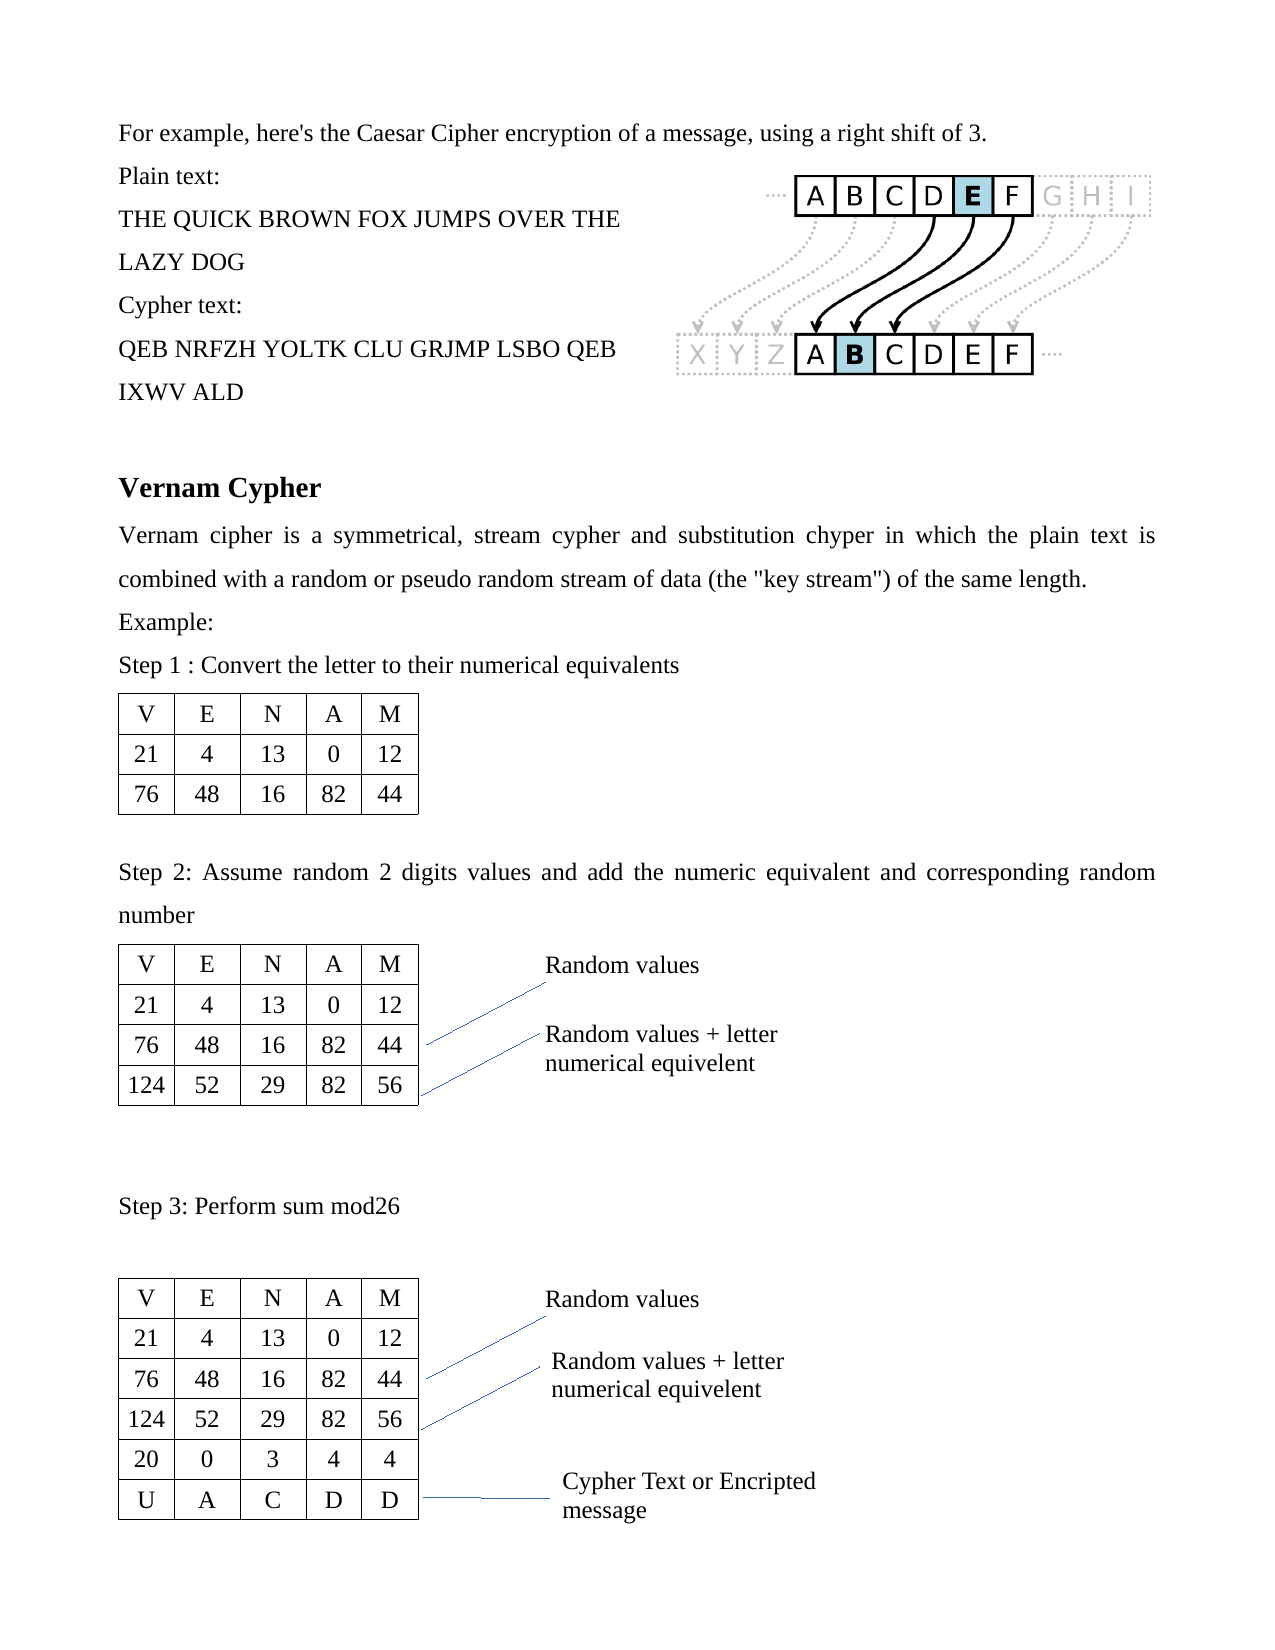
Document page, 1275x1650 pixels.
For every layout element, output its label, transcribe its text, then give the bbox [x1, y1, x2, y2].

table_cell 12 [362, 735, 418, 774]
table_cell 82 [307, 775, 361, 814]
table_cell 0 [307, 985, 361, 1024]
table_header V [119, 1279, 174, 1318]
table_cell 76 [119, 775, 174, 814]
text Step 2: Assume random 2 digits values and add the numeric equivalent and corresponding random number [118, 857, 1157, 929]
text Vernam cipher is a symmetrical, stream cypher and substitution chyper in which the plain text is combined with a random or pseudo random stream of data (the "key stream") of the same length. [118, 521, 1157, 592]
text For example, here's the Caesar Cipher encryption of a message, using a right shift of 3. [118, 118, 1157, 147]
text QEB NRFZH YOLTK CLU GRJMP LSBO QEB IXWV ALD [118, 334, 1157, 406]
table_cell 76 [119, 1025, 174, 1064]
table_cell 52 [175, 1399, 240, 1439]
table_cell 21 [119, 735, 174, 774]
table_cell U [119, 1480, 174, 1519]
table_cell D [307, 1480, 361, 1519]
text Cypher text: [118, 291, 676, 319]
table_cell 48 [175, 775, 240, 814]
table_header A [307, 1279, 361, 1318]
table_header E [175, 945, 240, 984]
text Example: [118, 607, 1157, 636]
table_cell 16 [241, 775, 306, 814]
table_cell 56 [362, 1066, 418, 1105]
table_cell C [241, 1480, 306, 1519]
table_cell 76 [119, 1359, 174, 1398]
table_header M [362, 1279, 418, 1318]
text THE QUICK BROWN FOX JUMPS OVER THE LAZY DOG [118, 204, 676, 276]
text Step 1 : Convert the letter to their numerical equivalents [118, 650, 1157, 679]
table_cell 4 [307, 1440, 361, 1479]
table_cell 0 [307, 735, 361, 774]
table_cell 0 [307, 1319, 361, 1358]
table_cell 4 [175, 985, 240, 1024]
table_header V [119, 694, 174, 733]
table_cell 124 [119, 1399, 174, 1439]
table_cell 16 [241, 1359, 306, 1398]
table_cell 48 [175, 1025, 240, 1064]
table_cell 82 [307, 1399, 361, 1439]
table_cell 124 [119, 1066, 174, 1105]
table_cell 20 [119, 1440, 174, 1479]
table_cell 12 [362, 1319, 418, 1358]
text Vernam Cypher [118, 470, 1157, 504]
table_header V [119, 945, 174, 984]
table_cell D [362, 1480, 418, 1519]
table_header M [362, 694, 418, 733]
table_header N [241, 1279, 306, 1318]
table_header E [175, 694, 240, 733]
table_cell 16 [241, 1025, 306, 1064]
table_header E [175, 1279, 240, 1318]
table_header N [241, 694, 306, 733]
table_cell 82 [307, 1025, 361, 1064]
picture [676, 175, 1152, 376]
text Step 3: Perform sum mod26 [118, 1191, 1157, 1220]
table_cell 82 [307, 1066, 361, 1105]
table_cell 48 [175, 1359, 240, 1398]
table_cell 44 [362, 1359, 418, 1398]
table_cell 3 [241, 1440, 306, 1479]
table_cell 44 [362, 775, 418, 814]
table_cell 44 [362, 1025, 418, 1064]
table_cell 21 [119, 985, 174, 1024]
table_cell 0 [175, 1440, 240, 1479]
table_header A [307, 945, 361, 984]
table_cell 13 [241, 985, 306, 1024]
table_cell 13 [241, 735, 306, 774]
table_header M [362, 945, 418, 984]
table_cell 29 [241, 1066, 306, 1105]
table_cell 12 [362, 985, 418, 1024]
table_cell 4 [175, 735, 240, 774]
table_cell 21 [119, 1319, 174, 1358]
table_cell 56 [362, 1399, 418, 1439]
table_cell 13 [241, 1319, 306, 1358]
table_cell 4 [362, 1440, 418, 1479]
table_cell 29 [241, 1399, 306, 1439]
table_cell A [175, 1480, 240, 1519]
table_cell 52 [175, 1066, 240, 1105]
table_cell 4 [175, 1319, 240, 1358]
table_header A [307, 694, 361, 733]
text Plain text: [118, 161, 1157, 190]
table_header N [241, 945, 306, 984]
table_cell 82 [307, 1359, 361, 1398]
